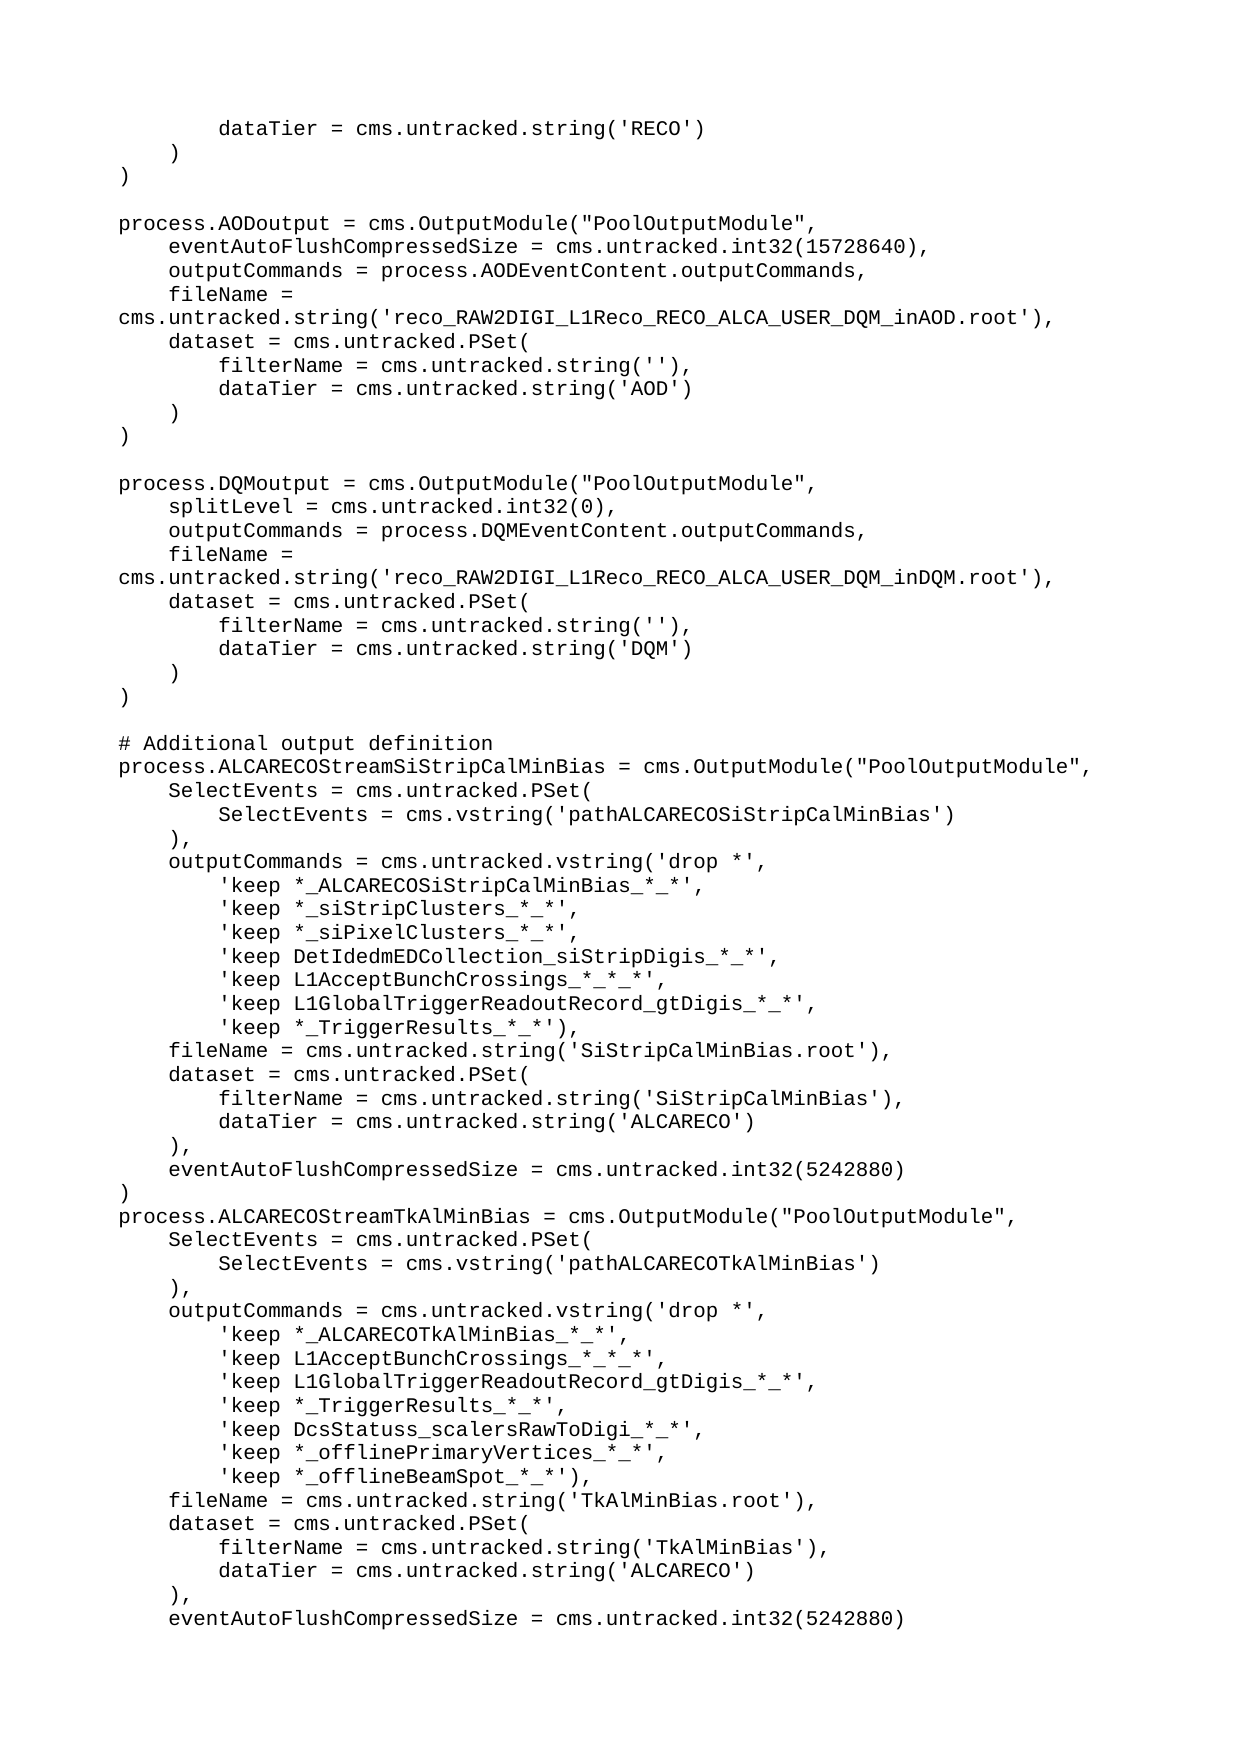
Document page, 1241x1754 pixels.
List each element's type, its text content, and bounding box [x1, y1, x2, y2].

text 'keep DetIdedmEDCollection_siStripDigis_*_*', [118, 946, 1122, 969]
text dataTier = cms.untracked.string('DQM') [118, 638, 1122, 662]
text ) [118, 662, 1122, 686]
text dataset = cms.untracked.PSet( [118, 1064, 1122, 1088]
text filterName = cms.untracked.string('TkAlMinBias'), [118, 1537, 1122, 1561]
text dataTier = cms.untracked.string('ALCARECO') [118, 1111, 1122, 1135]
text 'keep L1GlobalTriggerReadoutRecord_gtDigis_*_*', [118, 993, 1122, 1017]
text SelectEvents = cms.vstring('pathALCARECOSiStripCalMinBias') [118, 804, 1122, 827]
text ) [118, 686, 1122, 709]
text filterName = cms.untracked.string(''), [118, 354, 1122, 378]
text dataTier = cms.untracked.string('AOD') [118, 378, 1122, 402]
text dataset = cms.untracked.PSet( [118, 1513, 1122, 1537]
text outputCommands = process.AODEventContent.outputCommands, [118, 260, 1122, 284]
text eventAutoFlushCompressedSize = cms.untracked.int32(5242880) [118, 1158, 1122, 1182]
text dataset = cms.untracked.PSet( [118, 591, 1122, 615]
text 'keep *_ALCARECOSiStripCalMinBias_*_*', [118, 875, 1122, 898]
text process.AODoutput = cms.OutputModule("PoolOutputModule", [118, 213, 1122, 236]
text outputCommands = cms.untracked.vstring('drop *', [118, 1300, 1122, 1324]
text eventAutoFlushCompressedSize = cms.untracked.int32(5242880) [118, 1608, 1122, 1631]
text fileName = cms.untracked.string('reco_RAW2DIGI_L1Reco_RECO_ALCA_USER_DQM_inAOD.root'), [118, 284, 1122, 331]
text 'keep L1AcceptBunchCrossings_*_*_*', [118, 969, 1122, 993]
text 'keep L1GlobalTriggerReadoutRecord_gtDigis_*_*', [118, 1371, 1122, 1395]
text ) [118, 165, 1122, 189]
text outputCommands = cms.untracked.vstring('drop *', [118, 851, 1122, 875]
text 'keep *_ALCARECOTkAlMinBias_*_*', [118, 1324, 1122, 1348]
text 'keep *_offlinePrimaryVertices_*_*', [118, 1442, 1122, 1466]
text dataTier = cms.untracked.string('ALCARECO') [118, 1561, 1122, 1584]
text ) [118, 426, 1122, 449]
text 'keep *_offlineBeamSpot_*_*'), [118, 1466, 1122, 1489]
text SelectEvents = cms.untracked.PSet( [118, 1229, 1122, 1253]
text ), [118, 1584, 1122, 1608]
text process.ALCARECOStreamSiStripCalMinBias = cms.OutputModule("PoolOutputModule", [118, 757, 1122, 780]
text fileName = cms.untracked.string('TkAlMinBias.root'), [118, 1489, 1122, 1513]
text dataset = cms.untracked.PSet( [118, 331, 1122, 354]
text ), [118, 827, 1122, 851]
text filterName = cms.untracked.string('SiStripCalMinBias'), [118, 1088, 1122, 1111]
text filterName = cms.untracked.string(''), [118, 615, 1122, 638]
text # Additional output definition [118, 733, 1122, 757]
text 'keep L1AcceptBunchCrossings_*_*_*', [118, 1348, 1122, 1371]
text dataTier = cms.untracked.string('RECO') [118, 118, 1122, 142]
text 'keep *_siPixelClusters_*_*', [118, 922, 1122, 946]
text ) [118, 142, 1122, 165]
text 'keep *_TriggerResults_*_*', [118, 1395, 1122, 1419]
text ) [118, 1182, 1122, 1206]
text process.ALCARECOStreamTkAlMinBias = cms.OutputModule("PoolOutputModule", [118, 1206, 1122, 1229]
text fileName = cms.untracked.string('SiStripCalMinBias.root'), [118, 1040, 1122, 1064]
text splitLevel = cms.untracked.int32(0), [118, 496, 1122, 520]
text process.DQMoutput = cms.OutputModule("PoolOutputModule", [118, 473, 1122, 496]
text fileName = cms.untracked.string('reco_RAW2DIGI_L1Reco_RECO_ALCA_USER_DQM_inDQM.root'), [118, 544, 1122, 591]
text 'keep *_siStripClusters_*_*', [118, 898, 1122, 922]
text ) [118, 402, 1122, 426]
text SelectEvents = cms.vstring('pathALCARECOTkAlMinBias') [118, 1253, 1122, 1277]
text SelectEvents = cms.untracked.PSet( [118, 780, 1122, 804]
text 'keep *_TriggerResults_*_*'), [118, 1017, 1122, 1040]
text ), [118, 1135, 1122, 1158]
text ), [118, 1277, 1122, 1300]
text 'keep DcsStatuss_scalersRawToDigi_*_*', [118, 1419, 1122, 1442]
text outputCommands = process.DQMEventContent.outputCommands, [118, 520, 1122, 544]
text eventAutoFlushCompressedSize = cms.untracked.int32(15728640), [118, 236, 1122, 260]
